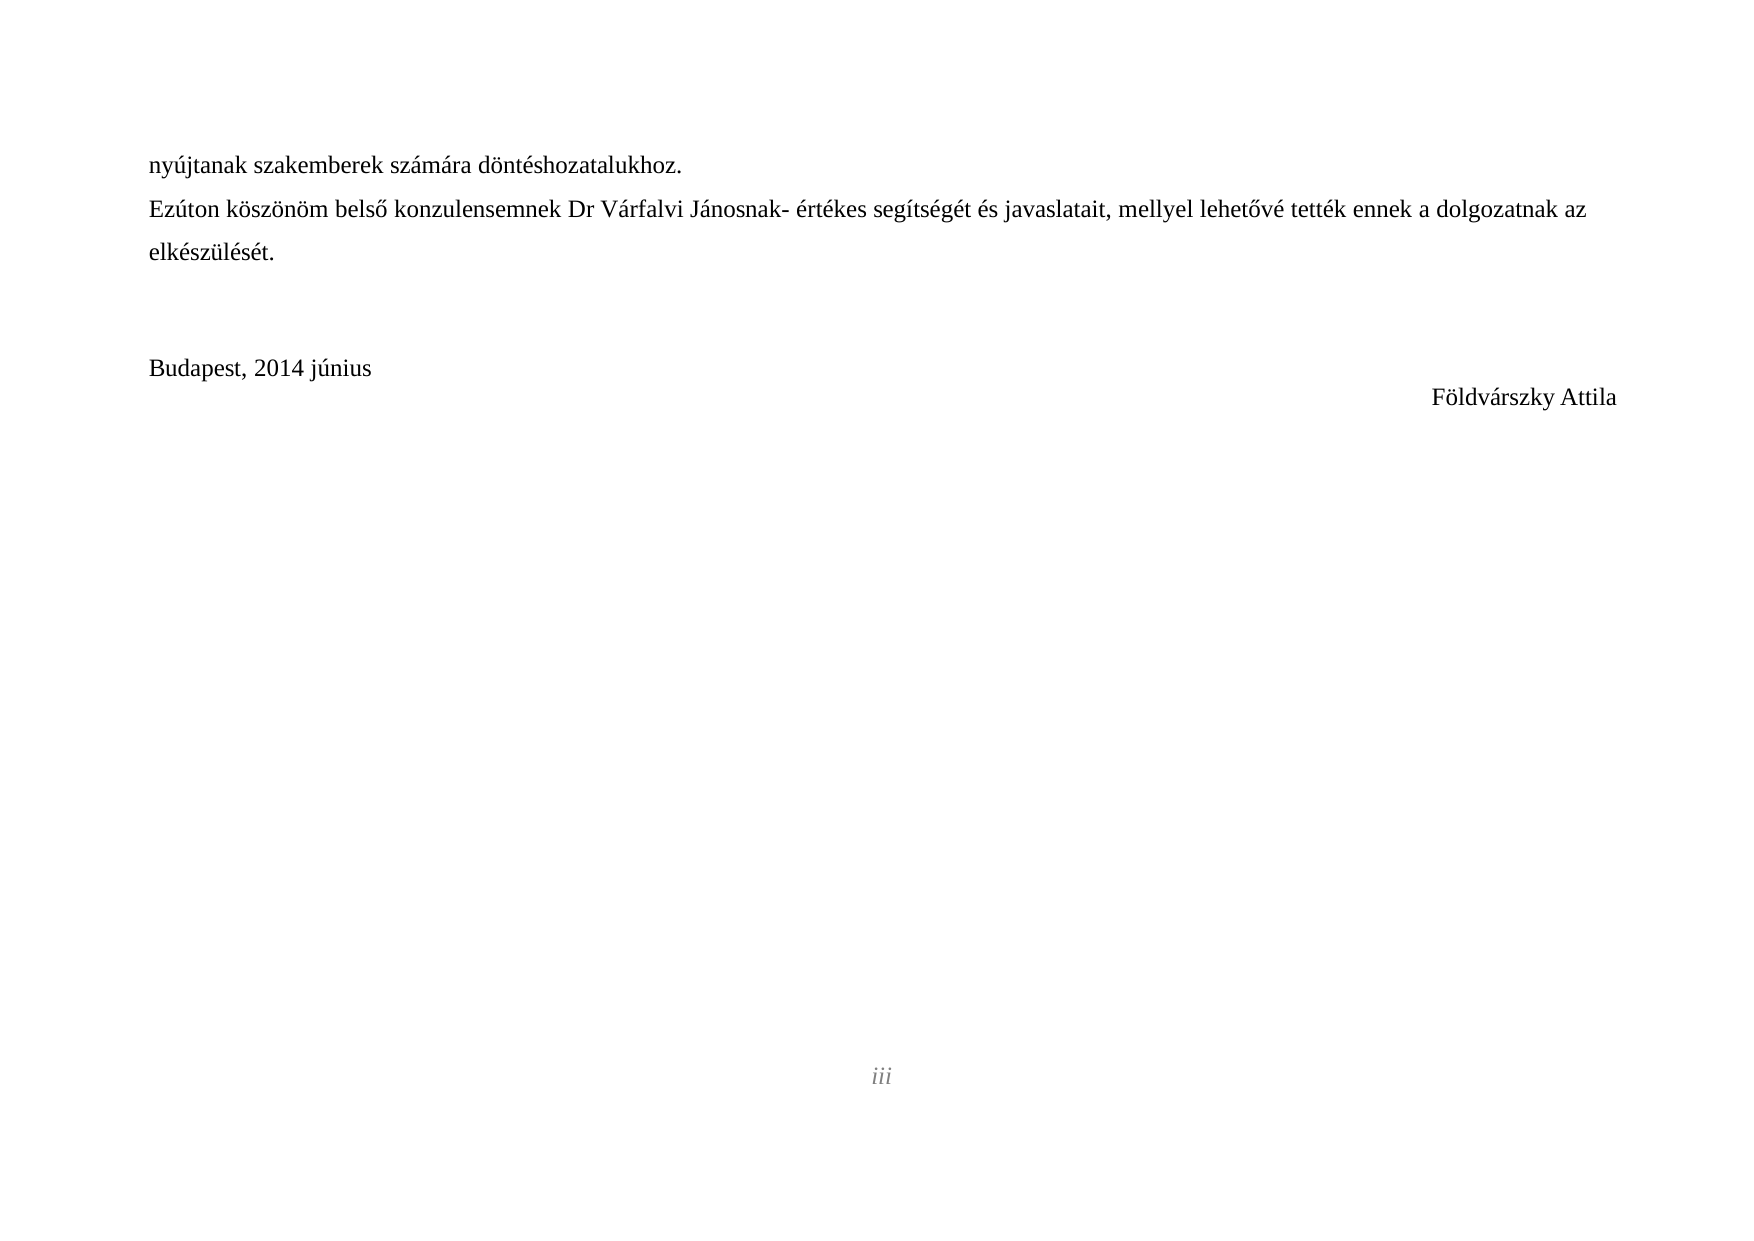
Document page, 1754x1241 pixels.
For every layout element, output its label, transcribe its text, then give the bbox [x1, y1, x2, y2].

text Földvárszky Attila [148, 382, 1617, 411]
text Budapest, 2014 június [148, 353, 1617, 382]
text Ezúton köszönöm belső konzulensemnek Dr Várfalvi Jánosnak- értékes segítségét és javaslatait, mellyel lehetővé tették ennek a dolgozatnak az elkészülését. [148, 193, 1617, 266]
text nyújtanak szakemberek számára döntéshozatalukhoz. [148, 150, 1617, 179]
